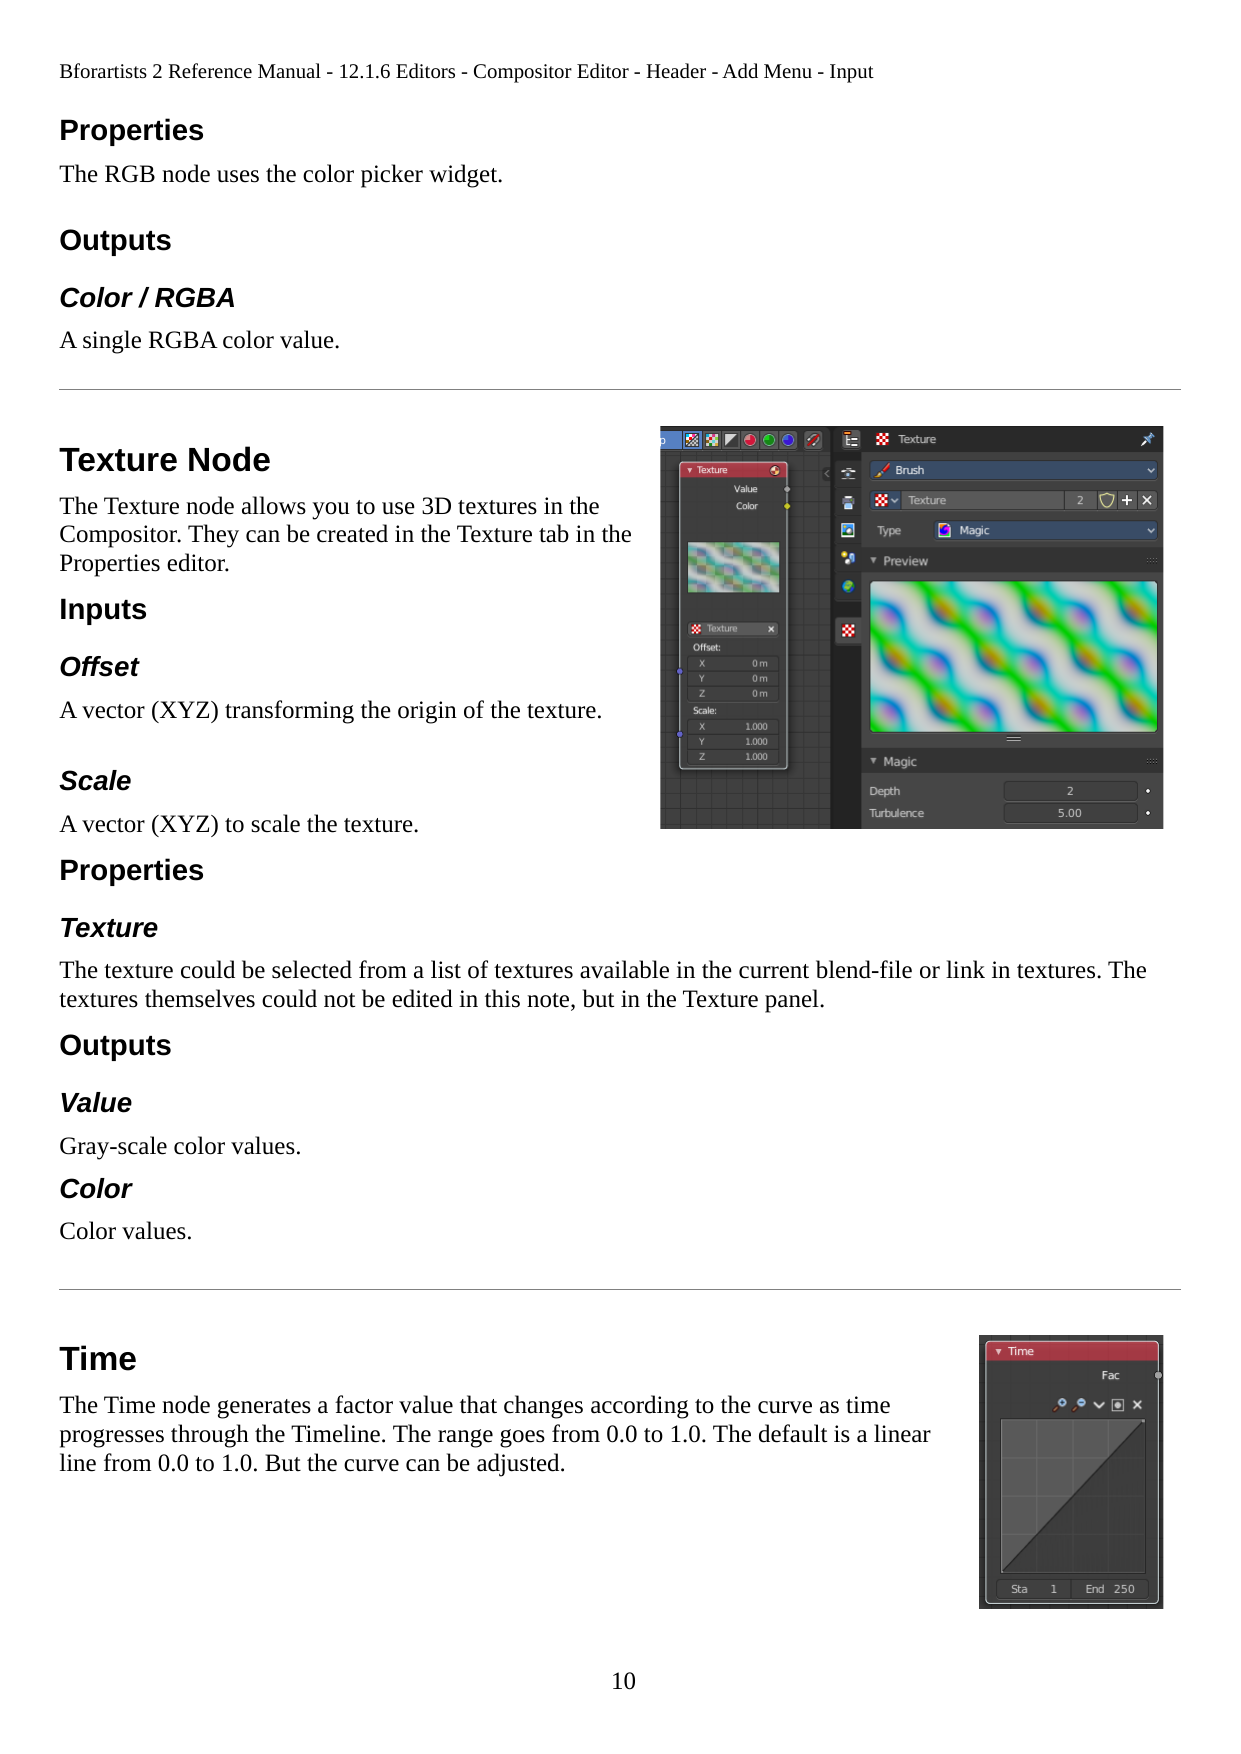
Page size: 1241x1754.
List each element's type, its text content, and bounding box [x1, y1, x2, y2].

subtitle Inputs [59, 592, 660, 625]
text The Texture node allows you to use 3D textures in the Compositor. They can be created in the Texture tab in the Properties editor. [59, 491, 660, 577]
subtitle [1164, 440, 1181, 478]
text The Time node generates a factor value that changes according to the curve as time progresses through the Timeline. The range goes from 0.0 to 1.0. The default is a linear line from 0.0 to 1.0. But the curve can be adjusted. [59, 1390, 979, 1476]
picture [979, 1335, 1164, 1609]
subtitle Outputs [59, 222, 1181, 256]
text A vector (XYZ) to scale the texture. [59, 809, 1181, 838]
text Color values. [59, 1216, 1181, 1245]
subtitle Value [59, 1086, 1181, 1118]
text Gray-scale color values. [59, 1131, 1181, 1159]
subtitle Properties [59, 113, 1181, 146]
subtitle Texture Node [59, 440, 660, 478]
subtitle [1164, 1339, 1181, 1378]
subtitle Time [59, 1339, 979, 1378]
subtitle Texture [59, 911, 1181, 943]
subtitle [1164, 650, 1181, 682]
text The texture could be selected from a list of textures available in the current blend-file or link in textures. The textures themselves could not be edited in this note, but in the Texture panel. [59, 956, 1181, 1013]
subtitle Color [59, 1172, 1181, 1204]
subtitle Outputs [59, 1028, 1181, 1061]
subtitle [1164, 592, 1181, 625]
picture [660, 426, 1164, 829]
subtitle [1164, 765, 1181, 797]
text The RGB node uses the color picker widget. [59, 159, 1181, 188]
subtitle Offset [59, 650, 660, 682]
subtitle Scale [59, 765, 660, 797]
text A single RGBA color value. [59, 326, 1181, 354]
subtitle Properties [59, 852, 1181, 886]
text A vector (XYZ) transforming the origin of the texture. [59, 695, 660, 723]
subtitle Color / RGBA [59, 281, 1181, 313]
